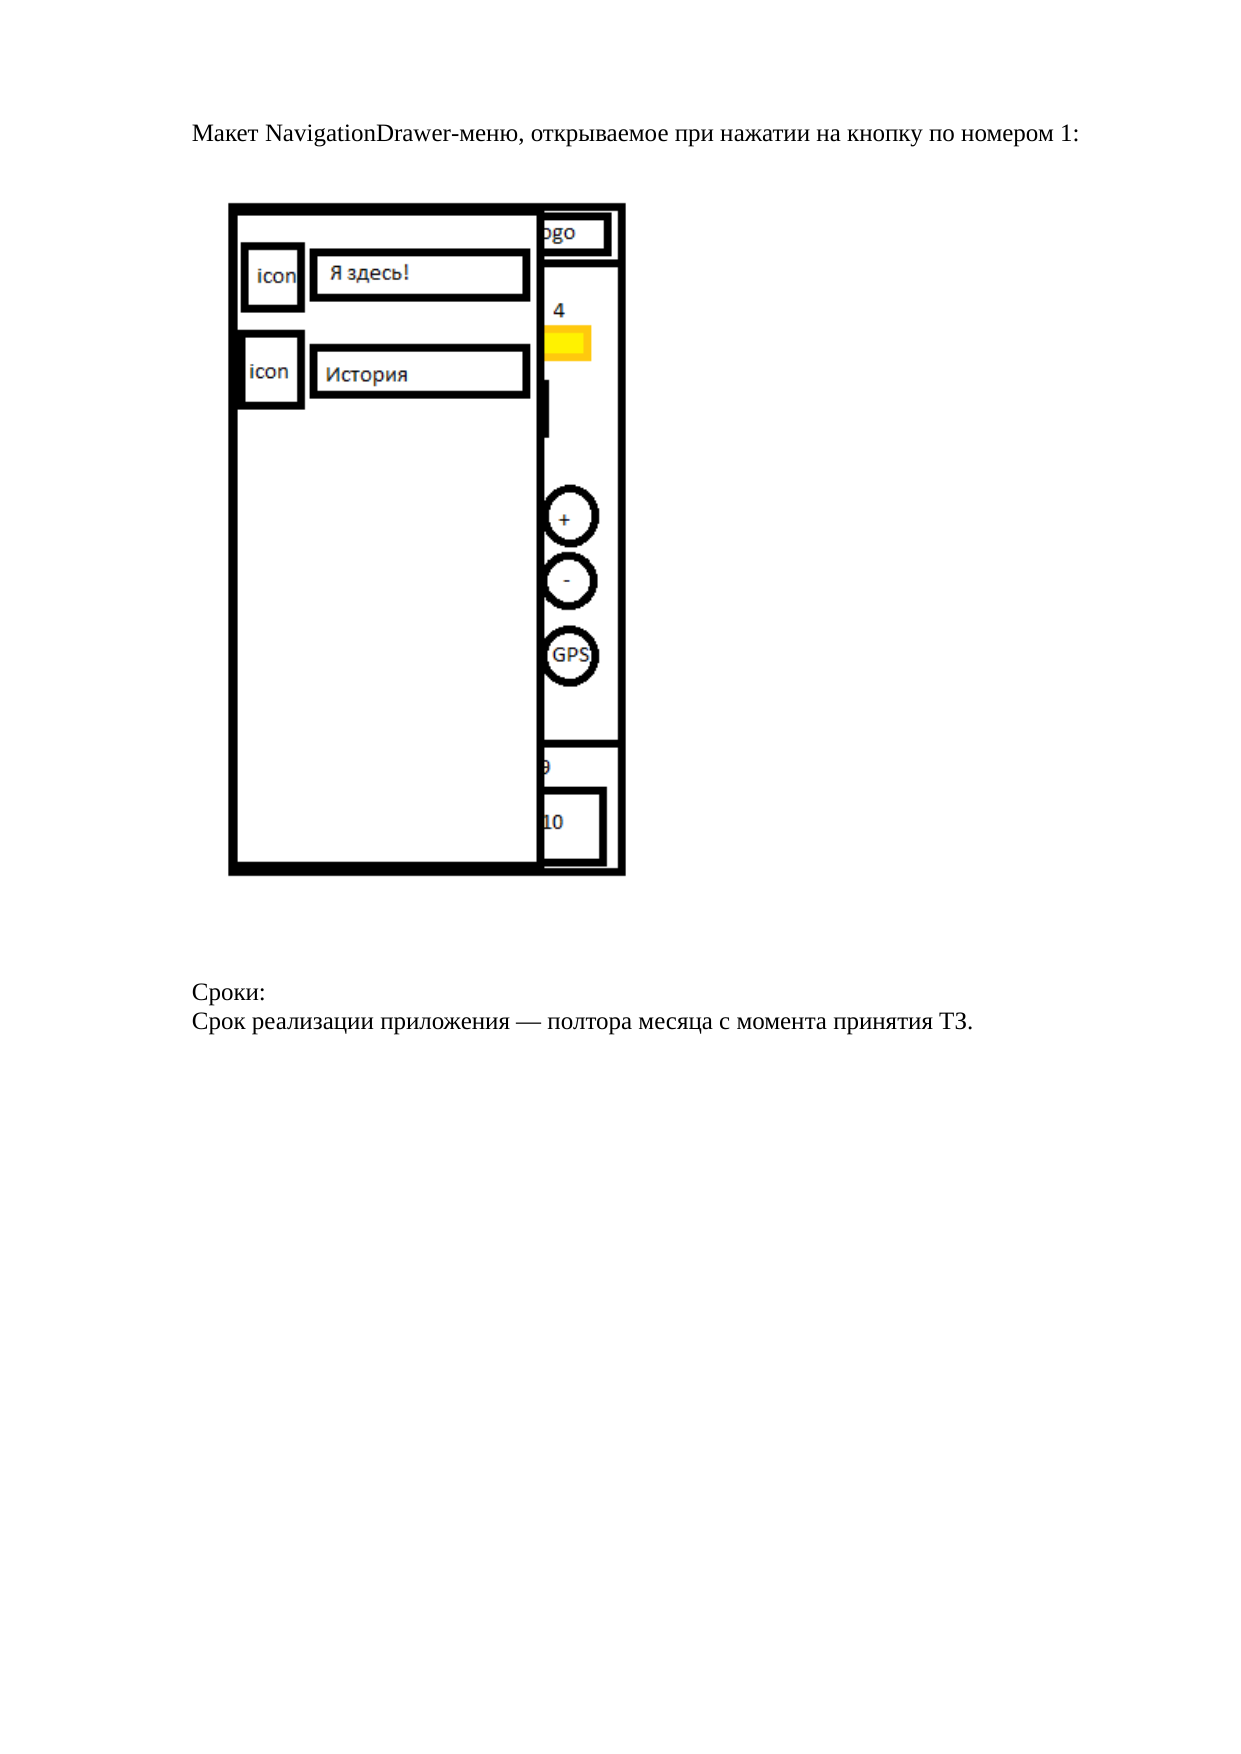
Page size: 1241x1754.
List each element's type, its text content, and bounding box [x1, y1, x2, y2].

text Сроки: [192, 977, 1122, 1006]
picture [191, 158, 662, 920]
text Срок реализации приложения — полтора месяца с момента принятия ТЗ. [192, 1006, 1122, 1035]
text Макет NavigationDrawer-меню, открываемое при нажатии на кнопку по номером 1: [192, 118, 1122, 948]
